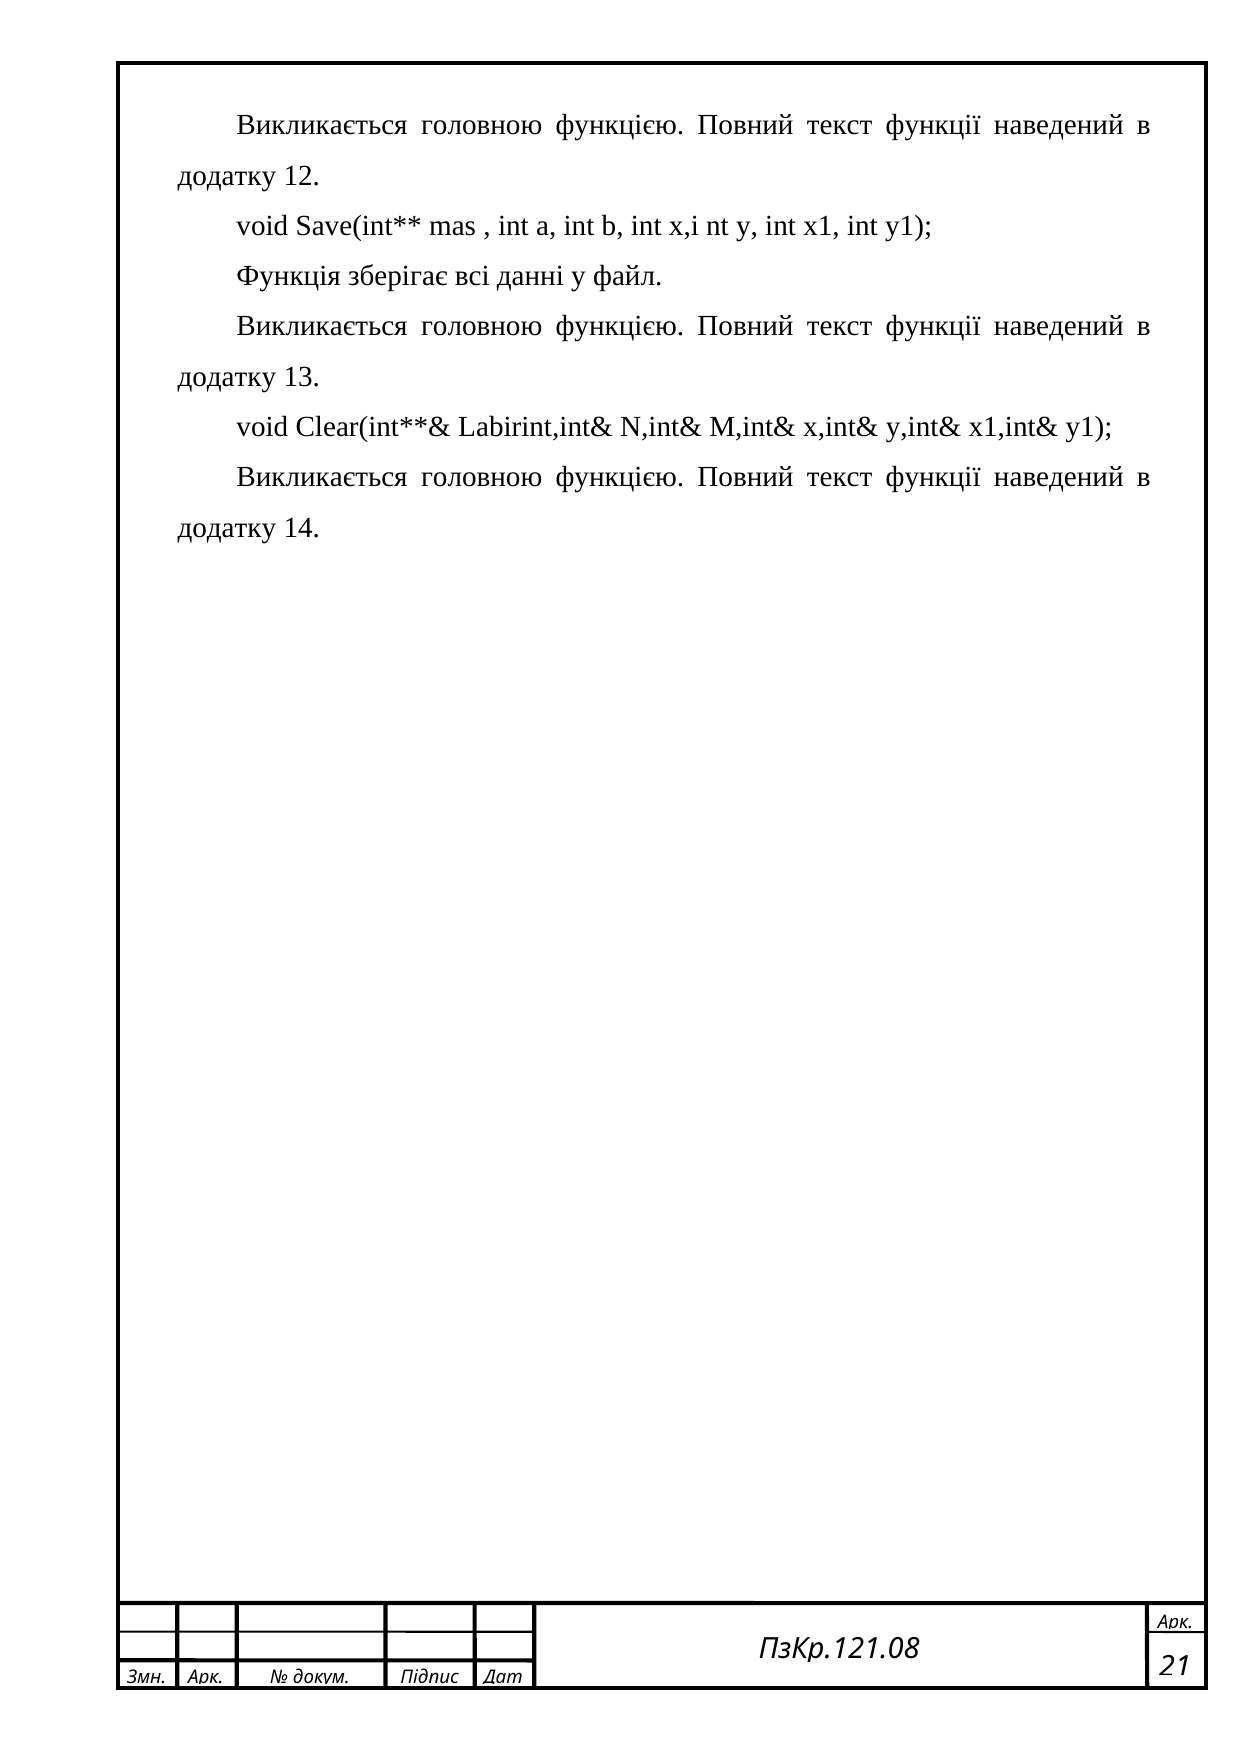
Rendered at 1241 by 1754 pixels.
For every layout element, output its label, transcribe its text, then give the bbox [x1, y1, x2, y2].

text void Clear(int**& Labirint,int& N,int& M,int& x,int& y,int& x1,int& y1); [177, 409, 1152, 443]
text Викликається головною функцією. Повний текст функції наведений в додатку 14. [177, 459, 1152, 543]
text void Save(int** mas , int a, int b, int x,i nt y, int x1, int y1); [177, 208, 1152, 241]
text Викликається головною функцією. Повний текст функції наведений в додатку 13. [177, 308, 1152, 392]
text Викликається головною функцією. Повний текст функції наведений в додатку 12. [177, 107, 1152, 191]
text Функція зберігає всі данні у файл. [177, 258, 1152, 292]
